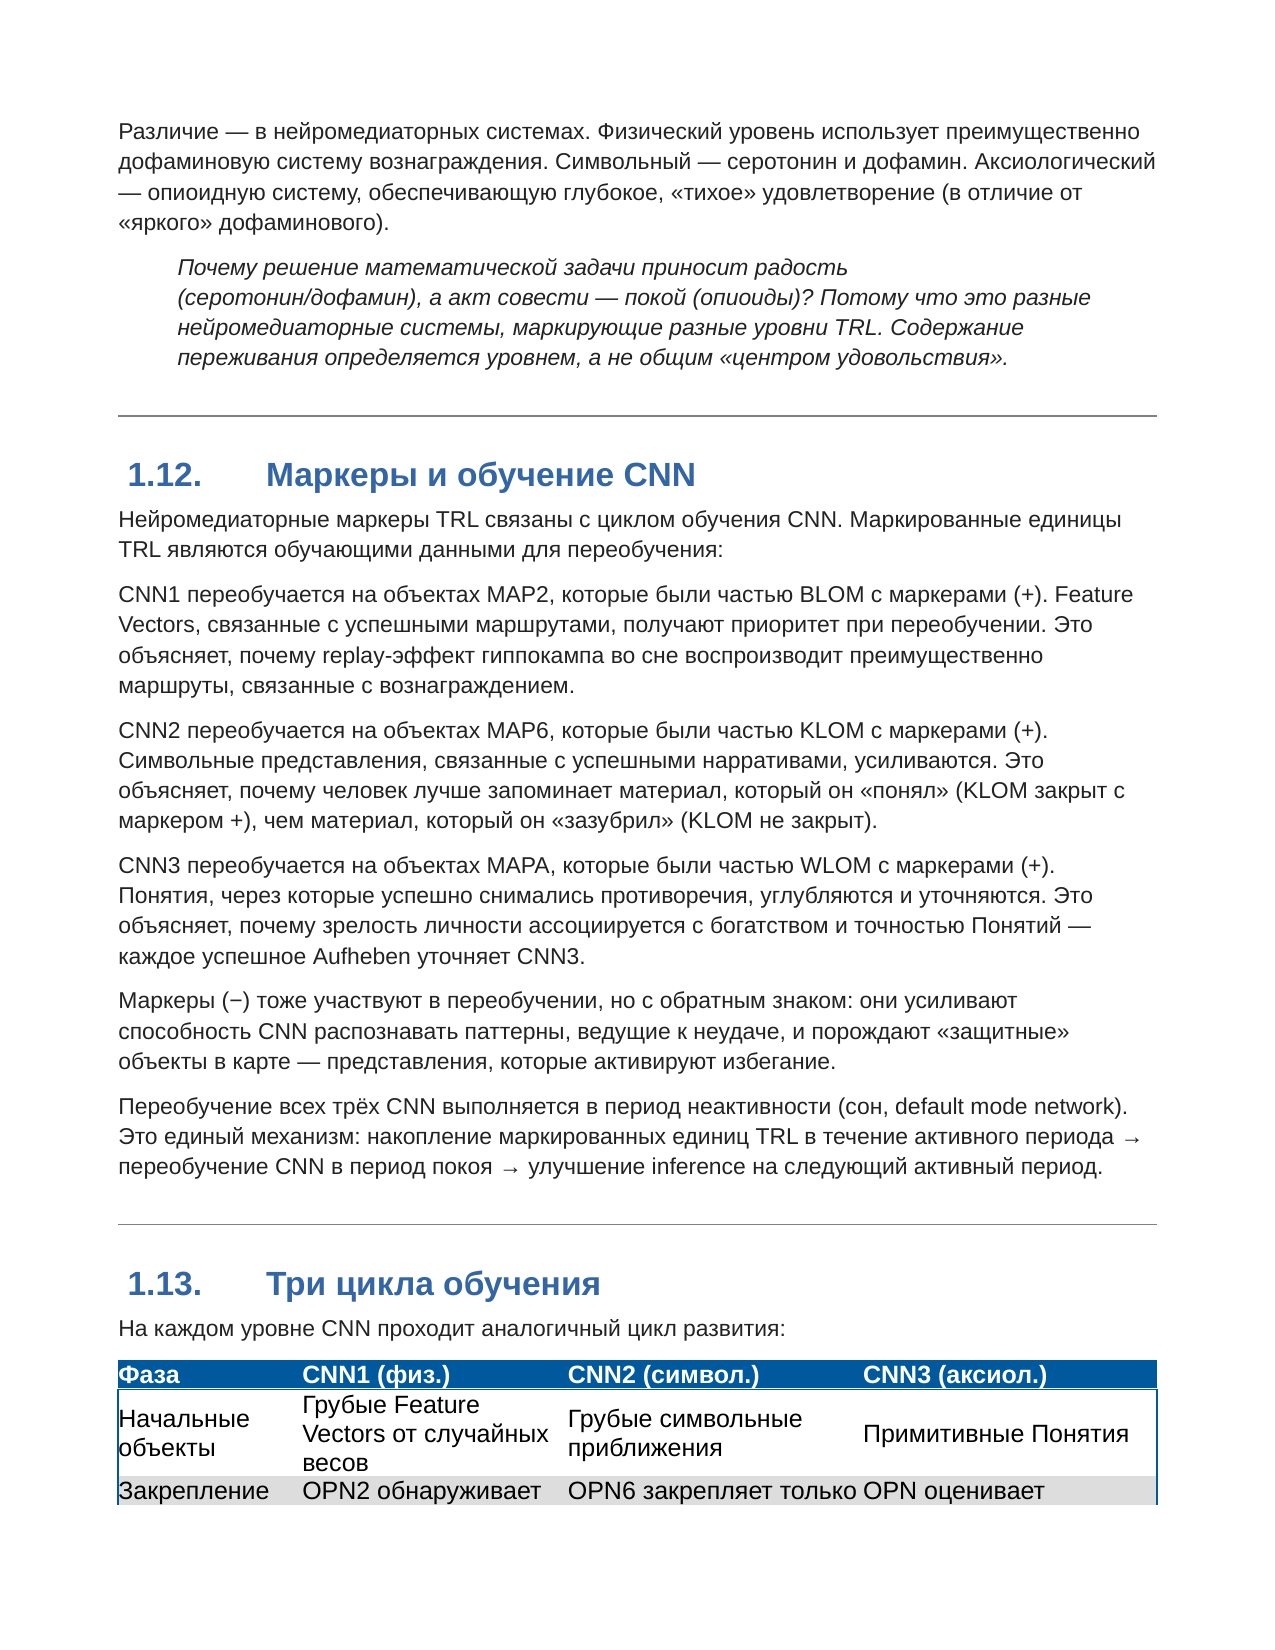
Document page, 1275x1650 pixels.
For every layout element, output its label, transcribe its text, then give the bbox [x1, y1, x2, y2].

table_cell OPN оценивает [863, 1476, 1156, 1505]
text CNN1 переобучается на объектах MAP2, которые были частью BLOM с маркерами (+). Feature Vectors, связанные с успешными маршрутами, получают приоритет при переобучении. Это объясняет, почему replay-эффект гиппокампа во сне воспроизводит преимущественно маршруты, связанные с вознаграждением. [118, 581, 1157, 698]
table_cell OPN2 обнаруживает [302, 1476, 568, 1505]
subtitle Три цикла обучения [118, 1264, 1157, 1302]
text Почему решение математической задачи приносит радость (серотонин/дофамин), а акт совести — покой (опиоиды)? Потому что это разные нейромедиаторные системы, маркирующие разные уровни TRL. Содержание переживания определяется уровнем, а не общим «центром удовольствия». [177, 253, 1098, 371]
table_cell Начальные объекты [119, 1390, 302, 1476]
table_header Фаза [118, 1360, 302, 1388]
text Маркеры (−) тоже участвуют в переобучении, но с обратным знаком: они усиливают способность CNN распознавать паттерны, ведущие к неудаче, и порождают «защитные» объекты в карте — представления, которые активируют избегание. [118, 987, 1157, 1074]
text Нейромедиаторные маркеры TRL связаны с циклом обучения CNN. Маркированные единицы TRL являются обучающими данными для переобучения: [118, 506, 1157, 563]
table_header CNN2 (символ.) [568, 1360, 863, 1388]
subtitle Маркеры и обучение CNN [118, 455, 1157, 494]
text На каждом уровне CNN проходит аналогичный цикл развития: [118, 1315, 1157, 1341]
text CNN2 переобучается на объектах MAP6, которые были частью KLOM с маркерами (+). Символьные представления, связанные с успешными нарративами, усиливаются. Это объясняет, почему человек лучше запоминает материал, который он «понял» (KLOM закрыт с маркером +), чем материал, который он «зазубрил» (KLOM не закрыт). [118, 717, 1157, 833]
table_cell OPN6 закрепляет только [568, 1476, 863, 1505]
table_header CNN1 (физ.) [302, 1360, 568, 1388]
text CNN3 переобучается на объектах MAPA, которые были частью WLOM с маркерами (+). Понятия, через которые успешно снимались противоречия, углубляются и уточняются. Это объясняет, почему зрелость личности ассоциируется с богатством и точностью Понятий — каждое успешное Aufheben уточняет CNN3. [118, 852, 1157, 969]
text Различие — в нейромедиаторных системах. Физический уровень использует преимущественно дофаминовую систему вознаграждения. Символьный — серотонин и дофамин. Аксиологический — опиоидную систему, обеспечивающую глубокое, «тихое» удовлетворение (в отличие от «яркого» дофаминового). [118, 118, 1157, 235]
table_header CNN3 (аксиол.) [863, 1360, 1157, 1388]
table_cell Грубые Feature Vectors от случайных весов [302, 1390, 568, 1476]
text Переобучение всех трёх CNN выполняется в период неактивности (сон, default mode network). Это единый механизм: накопление маркированных единиц TRL в течение активного периода → переобучение CNN в период покоя → улучшение inference на следующий активный период. [118, 1093, 1157, 1179]
table_cell Закрепление [119, 1476, 302, 1505]
table_cell Грубые символьные приближения [568, 1390, 863, 1476]
table_cell Примитивные Понятия [863, 1390, 1156, 1476]
